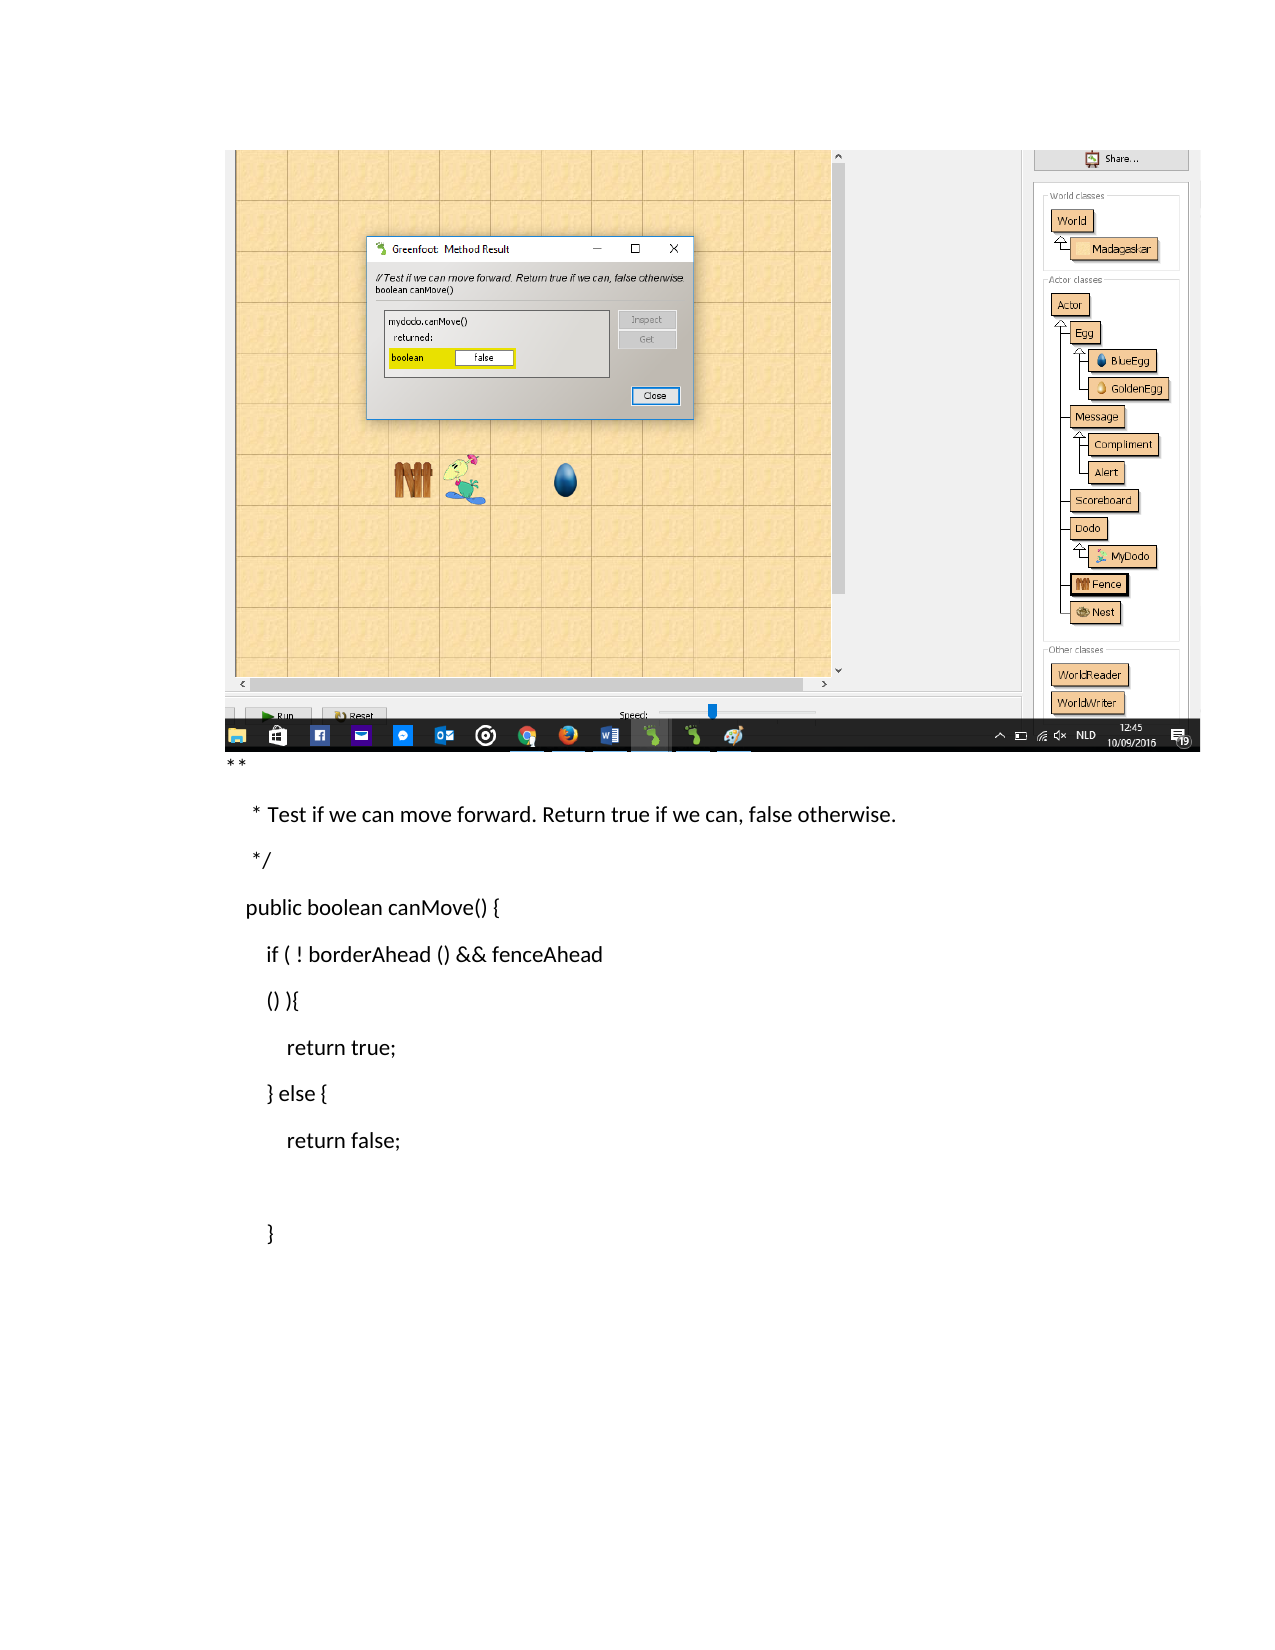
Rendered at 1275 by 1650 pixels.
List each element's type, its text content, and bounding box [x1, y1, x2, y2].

text if ( ! borderAhead () && fenceAhead [225, 940, 1125, 968]
text */ [225, 847, 1125, 874]
text () ){ [225, 986, 1125, 1014]
text ** [225, 752, 1125, 781]
text * Test if we can move forward. Return true if we can, false otherwise. [225, 800, 1125, 828]
text } else { [225, 1079, 1125, 1107]
text return true; [225, 1033, 1125, 1061]
text } [225, 1219, 1125, 1247]
text return false; [225, 1126, 1125, 1154]
text public boolean canMove() { [225, 893, 1125, 921]
